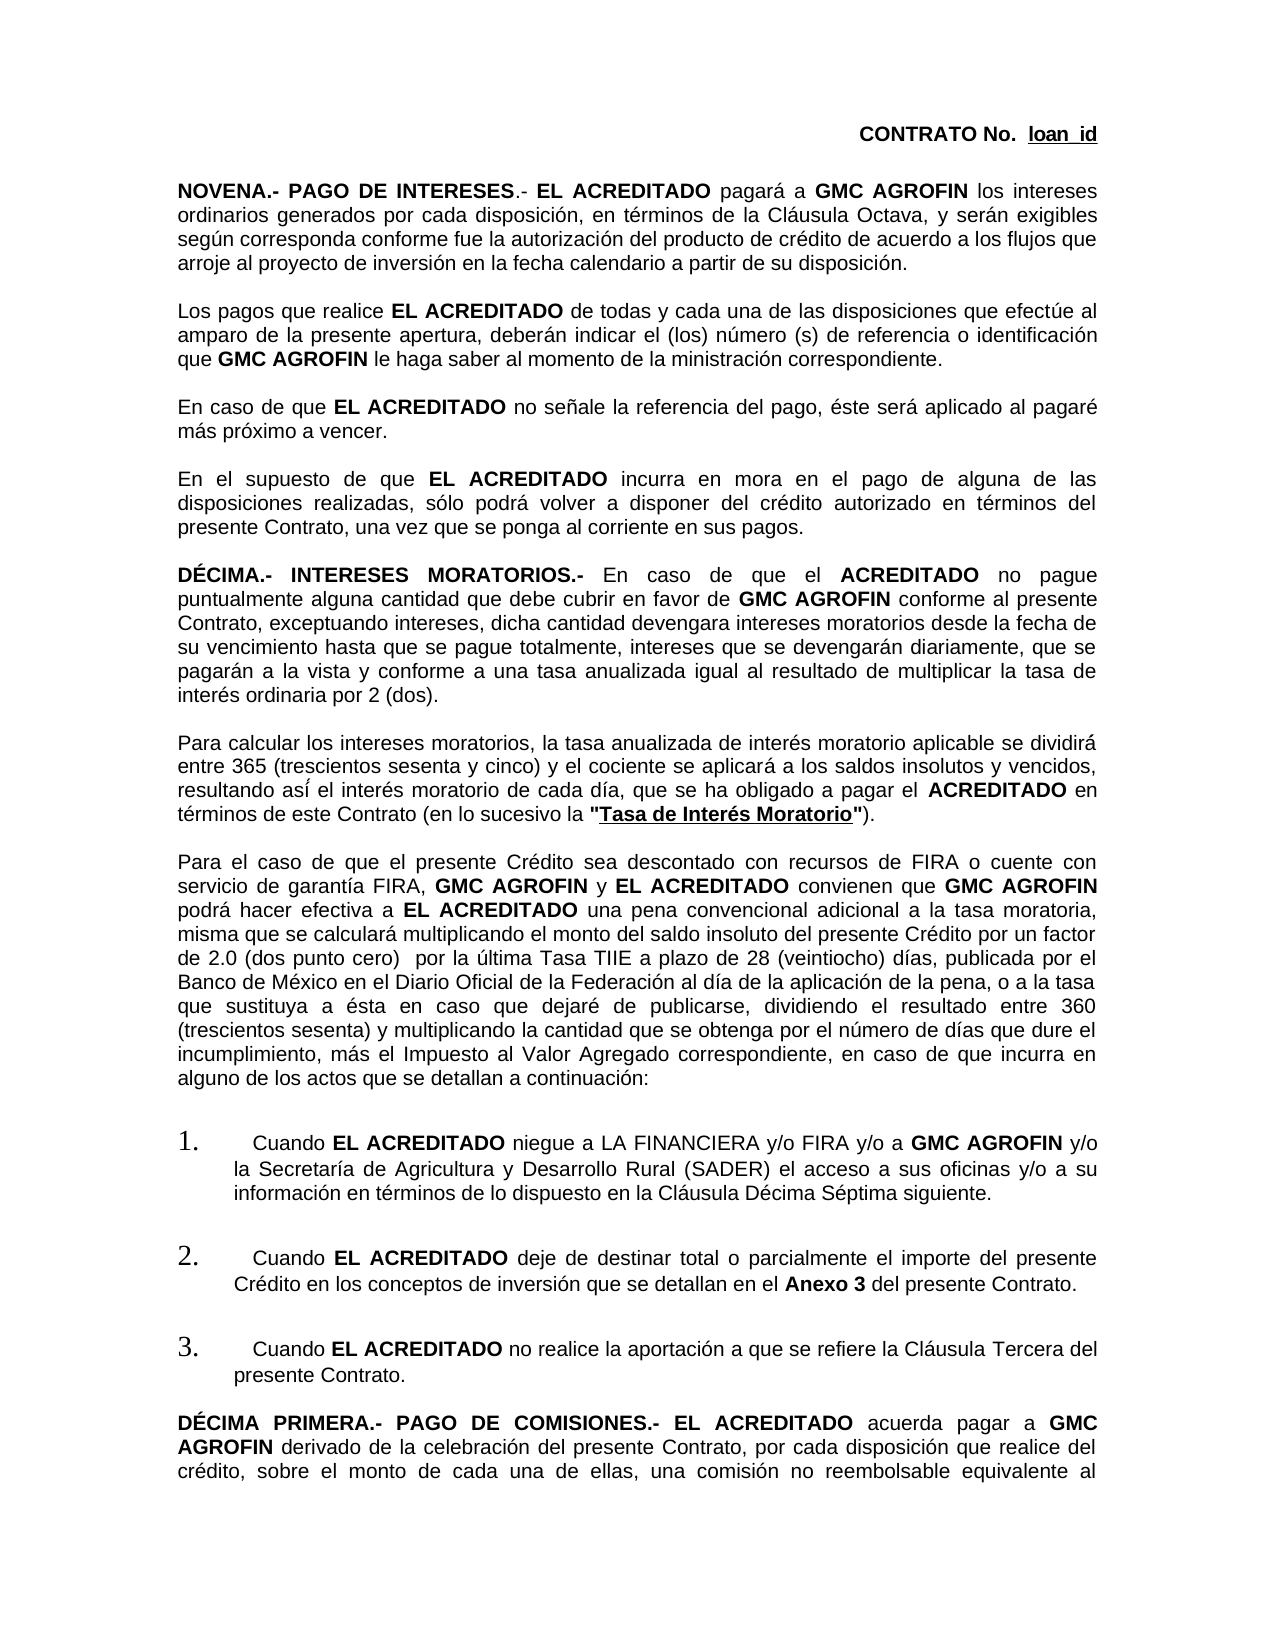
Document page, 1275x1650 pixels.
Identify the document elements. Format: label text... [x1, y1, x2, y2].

list Cuando EL ACREDITADO niegue a LA FINANCIERA y/o FIRA y/o a GMC AGROFIN y/o la Secretaría de Agricultura y Desarrollo Rural (SADER) el acceso a sus oficinas y/o a su información en términos de lo dispuesto en la Cláusula Décima Séptima siguiente. [177, 1123, 1098, 1205]
text DÉCIMA PRIMERA.- PAGO DE COMISIONES.- EL ACREDITADO acuerda pagar a GMC AGROFIN derivado de la celebración del presente Contrato, por cada disposición que realice del crédito, sobre el monto de cada una de ellas, una comisión no reembolsable equivalente al [177, 1411, 1098, 1483]
text Para calcular los intereses moratorios, la tasa anualizada de interés moratorio aplicable se dividirá́ entre 365 (trescientos sesenta y cinco) y el cociente se aplicará a los saldos insolutos y vencidos, resultando así́ el interés moratorio de cada día, que se ha obligado a pagar el ACREDITADO en términos de este Contrato (en lo sucesivo la "Tasa de Interés Moratorio"). [177, 730, 1098, 826]
text En el supuesto de que EL ACREDITADO incurra en mora en el pago de alguna de las disposiciones realizadas, sólo podrá volver a disponer del crédito autorizado en términos del presente Contrato, una vez que se ponga al corriente en sus pagos. [177, 467, 1098, 539]
text Los pagos que realice EL ACREDITADO de todas y cada una de las disposiciones que efectúe al amparo de la presente apertura, deberán indicar el (los) número (s) de referencia o identificación que GMC AGROFIN le haga saber al momento de la ministración correspondiente. [177, 299, 1098, 371]
list Cuando EL ACREDITADO deje de destinar total o parcialmente el importe del presente Crédito en los conceptos de inversión que se detallan en el Anexo 3 del presente Contrato. [177, 1238, 1098, 1296]
text DÉCIMA.- INTERESES MORATORIOS.- En caso de que el ACREDITADO no pague puntualmente alguna cantidad que debe cubrir en favor de GMC AGROFIN conforme al presente Contrato, exceptuando intereses, dicha cantidad devengara intereses moratorios desde la fecha de su vencimiento hasta que se pague totalmente, intereses que se devengarán diariamente, que se pagarán a la vista y conforme a una tasa anualizada igual al resultado de multiplicar la tasa de interés ordinaria por 2 (dos). [177, 563, 1098, 706]
text NOVENA.- PAGO DE INTERESES.- EL ACREDITADO pagará a GMC AGROFIN los intereses ordinarios generados por cada disposición, en términos de la Cláusula Octava, y serán exigibles según corresponda conforme fue la autorización del producto de crédito de acuerdo a los flujos que arroje al proyecto de inversión en la fecha calendario a partir de su disposición. [177, 179, 1098, 275]
text En caso de que EL ACREDITADO no señale la referencia del pago, éste será aplicado al pagaré más próximo a vencer. [177, 395, 1098, 443]
list Cuando EL ACREDITADO no realice la aportación a que se refiere la Cláusula Tercera del presente Contrato. [177, 1329, 1098, 1387]
text Para el caso de que el presente Crédito sea descontado con recursos de FIRA o cuente con servicio de garantía FIRA, GMC AGROFIN y EL ACREDITADO convienen que GMC AGROFIN podrá hacer efectiva a EL ACREDITADO una pena convencional adicional a la tasa moratoria, misma que se calculará multiplicando el monto del saldo insoluto del presente Crédito por un factor de 2.0 (dos punto cero) por la última Tasa TIIE a plazo de 28 (veintiocho) días, publicada por el Banco de México en el Diario Oficial de la Federación al día de la aplicación de la pena, o a la tasa que sustituya a ésta en caso que dejaré de publicarse, dividiendo el resultado entre 360 (trescientos sesenta) y multiplicando la cantidad que se obtenga por el número de días que dure el incumplimiento, más el Impuesto al Valor Agregado correspondiente, en caso de que incurra en alguno de los actos que se detallan a continuación: [177, 850, 1098, 1090]
